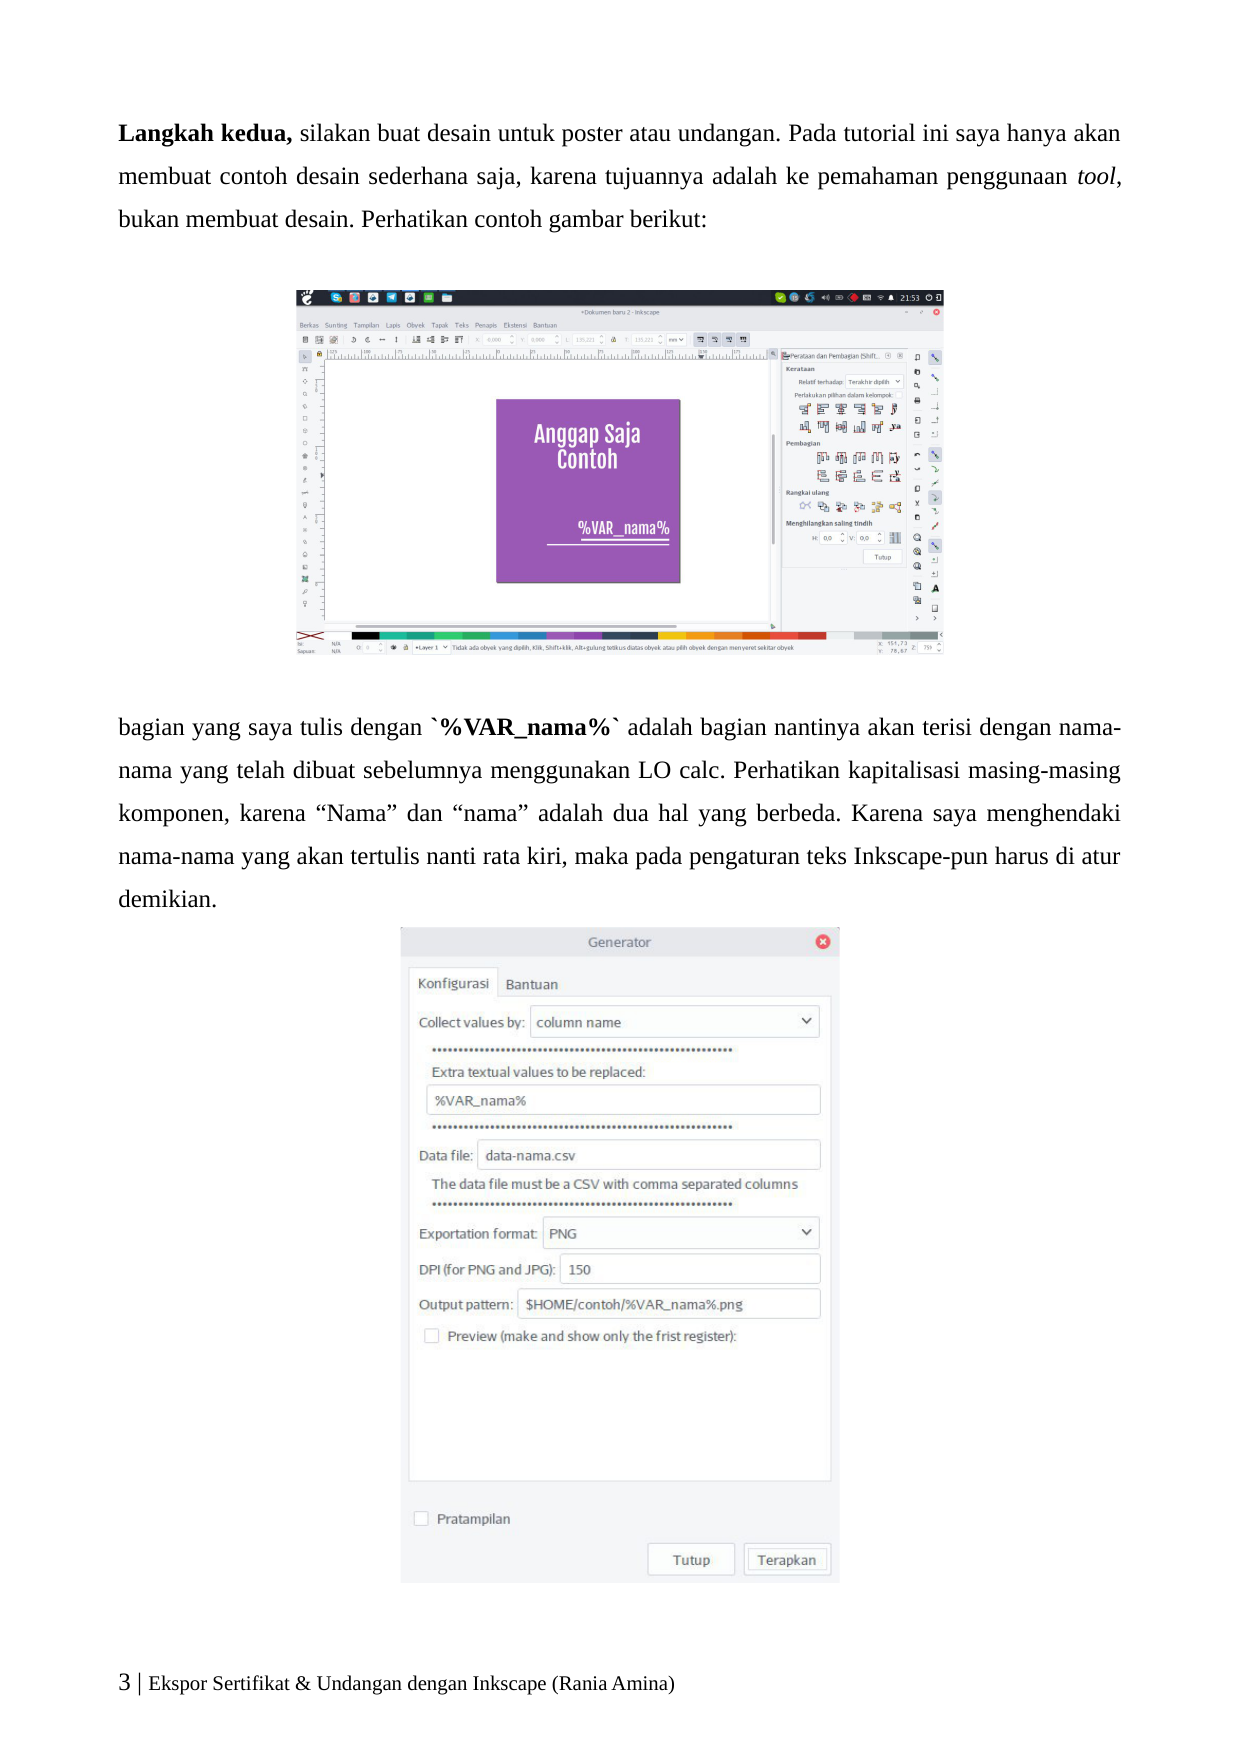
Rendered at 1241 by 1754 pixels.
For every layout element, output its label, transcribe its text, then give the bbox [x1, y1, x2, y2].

picture [296, 290, 944, 655]
text bagian yang saya tulis dengan `%VAR_nama%` adalah bagian nantinya akan terisi dengan nama-nama yang telah dibuat sebelumnya menggunakan LO calc. Perhatikan kapitalisasi masing-masing komponen, karena “Nama” dan “nama” adalah dua hal yang berbeda. Karena saya menghendaki nama-nama yang akan tertulis nanti rata kiri, maka pada pengaturan teks Inkscape-pun harus di atur demikian. [118, 712, 1122, 913]
picture [400, 927, 840, 1583]
text Langkah kedua, silakan buat desain untuk poster atau undangan. Pada tutorial ini saya hanya akan membuat contoh desain sederhana saja, karena tujuannya adalah ke pemahaman penggunaan tool, bukan membuat desain. Perhatikan contoh gambar berikut: [118, 118, 1122, 233]
